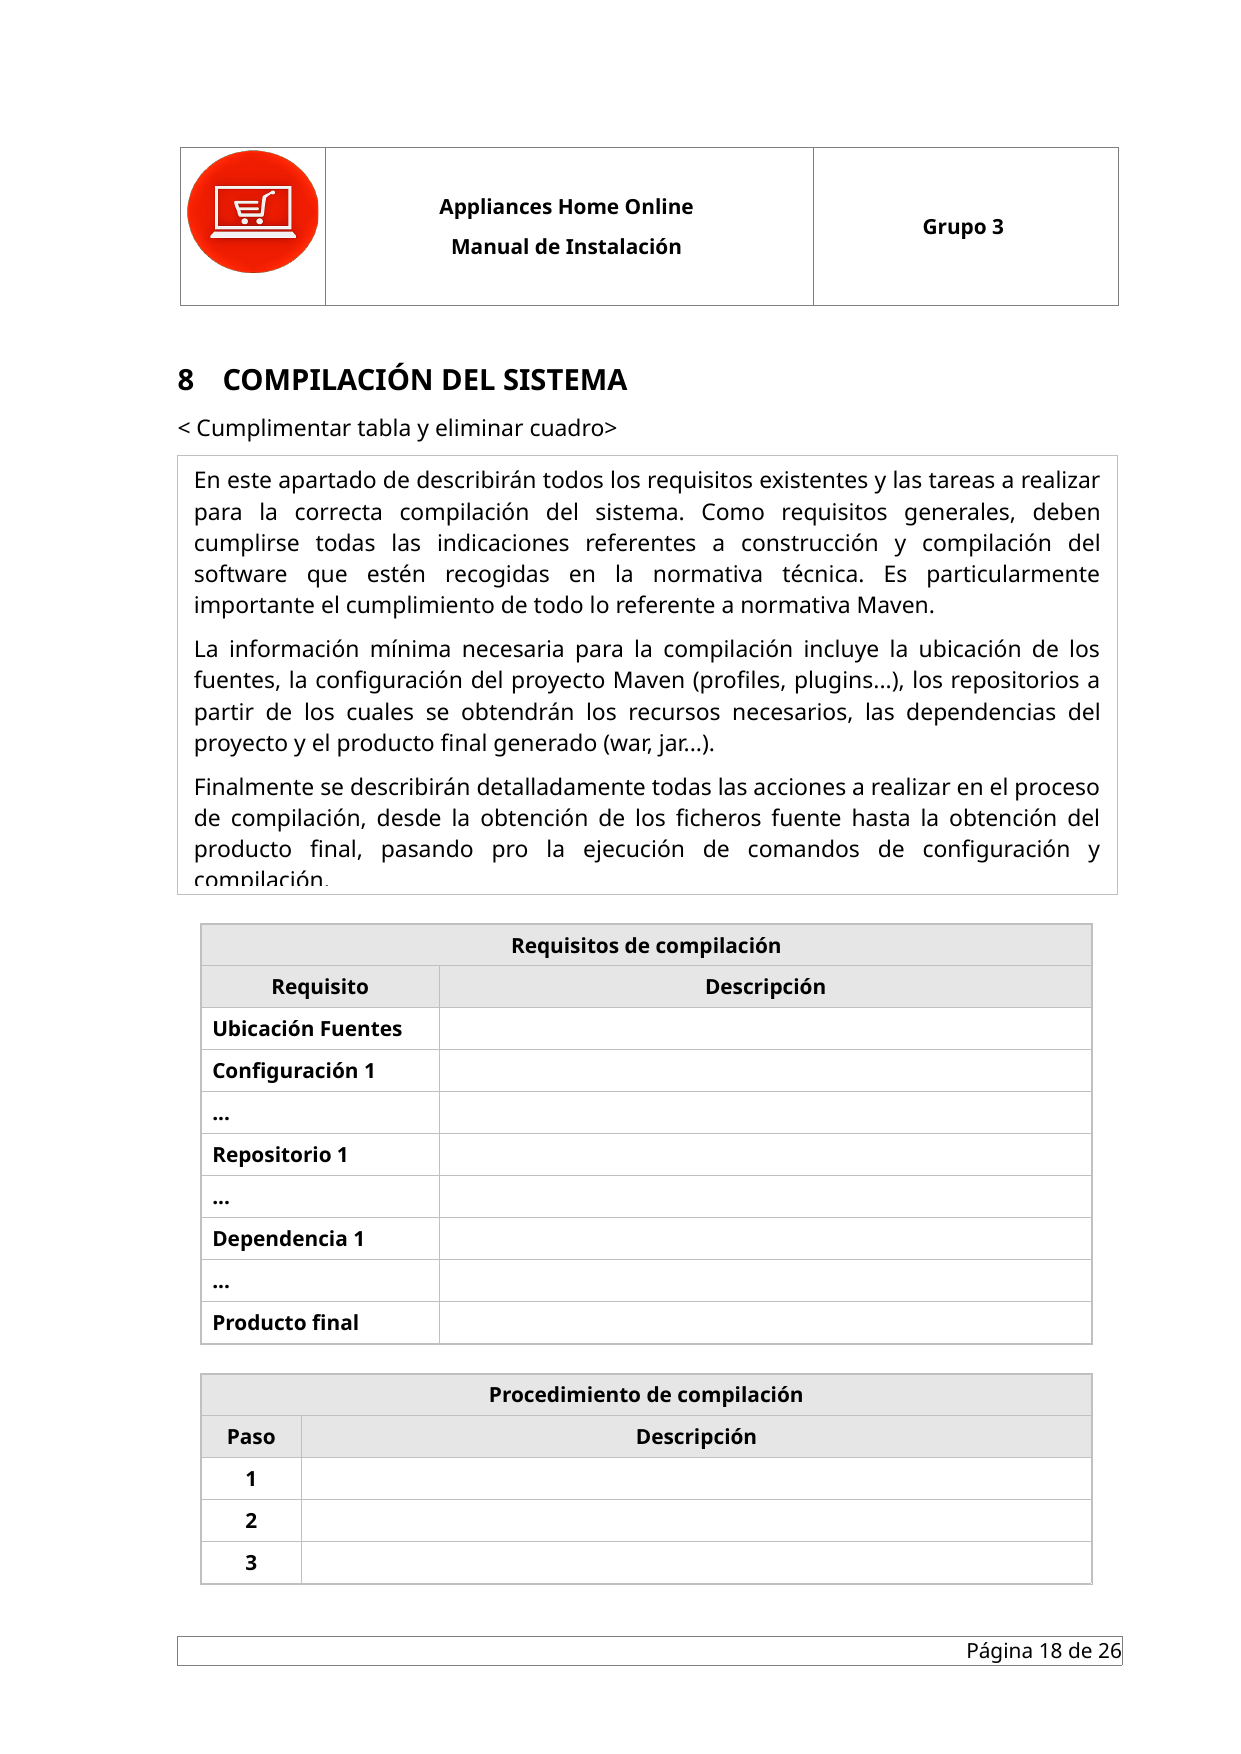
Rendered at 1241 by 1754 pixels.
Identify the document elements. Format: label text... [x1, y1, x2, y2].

table_cell 1 [202, 1458, 301, 1499]
table_cell Descripción [440, 966, 1091, 1007]
table_cell Ubicación Fuentes [202, 1008, 439, 1049]
table_cell 2 [202, 1500, 301, 1541]
table_cell [440, 1008, 1091, 1049]
table_cell Descripción [302, 1416, 1091, 1457]
table_cell Paso [202, 1416, 301, 1457]
table_cell Configuración 1 [202, 1050, 439, 1091]
table_cell [440, 1092, 1091, 1133]
table_cell [302, 1458, 1091, 1499]
table_header Procedimiento de compilación [202, 1375, 1091, 1415]
table_cell Dependencia 1 [202, 1218, 439, 1259]
text Finalmente se describirán detalladamente todas las acciones a realizar en el proceso de compilación, desde la obtención de los ficheros fuente hasta la obtención del producto final, pasando pro la ejecución de comandos de configuración y compilación. [194, 771, 1101, 886]
table_cell ... [202, 1092, 439, 1133]
table_cell Requisito [202, 966, 439, 1007]
table_cell ... [202, 1176, 439, 1217]
table_cell Repositorio 1 [202, 1134, 439, 1175]
table_cell [440, 1302, 1091, 1343]
table_cell [440, 1050, 1091, 1091]
text En este apartado de describirán todos los requisitos existentes y las tareas a realizar para la correcta compilación del sistema. Como requisitos generales, deben cumplirse todas las indicaciones referentes a construcción y compilación del software que estén recogidas en la normativa técnica. Es particularmente importante el cumplimiento de todo lo referente a normativa Maven. [194, 464, 1101, 621]
table_cell [302, 1500, 1091, 1541]
table_cell Producto final [202, 1302, 439, 1343]
text La información mínima necesaria para la compilación incluye la ubicación de los fuentes, la configuración del proyecto Maven (profiles, plugins...), los repositorios a partir de los cuales se obtendrán los recursos necesarios, las dependencias del proyecto y el producto final generado (war, jar...). [194, 633, 1101, 758]
subtitle COMPILACIÓN DEL SISTEMA [177, 359, 1122, 399]
table_cell [440, 1176, 1091, 1217]
table_cell ... [202, 1260, 439, 1301]
table_cell [302, 1542, 1091, 1583]
text < Cumplimentar tabla y eliminar cuadro> [177, 411, 1122, 443]
table_cell [440, 1218, 1091, 1259]
table_cell 3 [202, 1542, 301, 1583]
table_cell [440, 1260, 1091, 1301]
table_header Requisitos de compilación [202, 925, 1091, 965]
table_cell [440, 1134, 1091, 1175]
